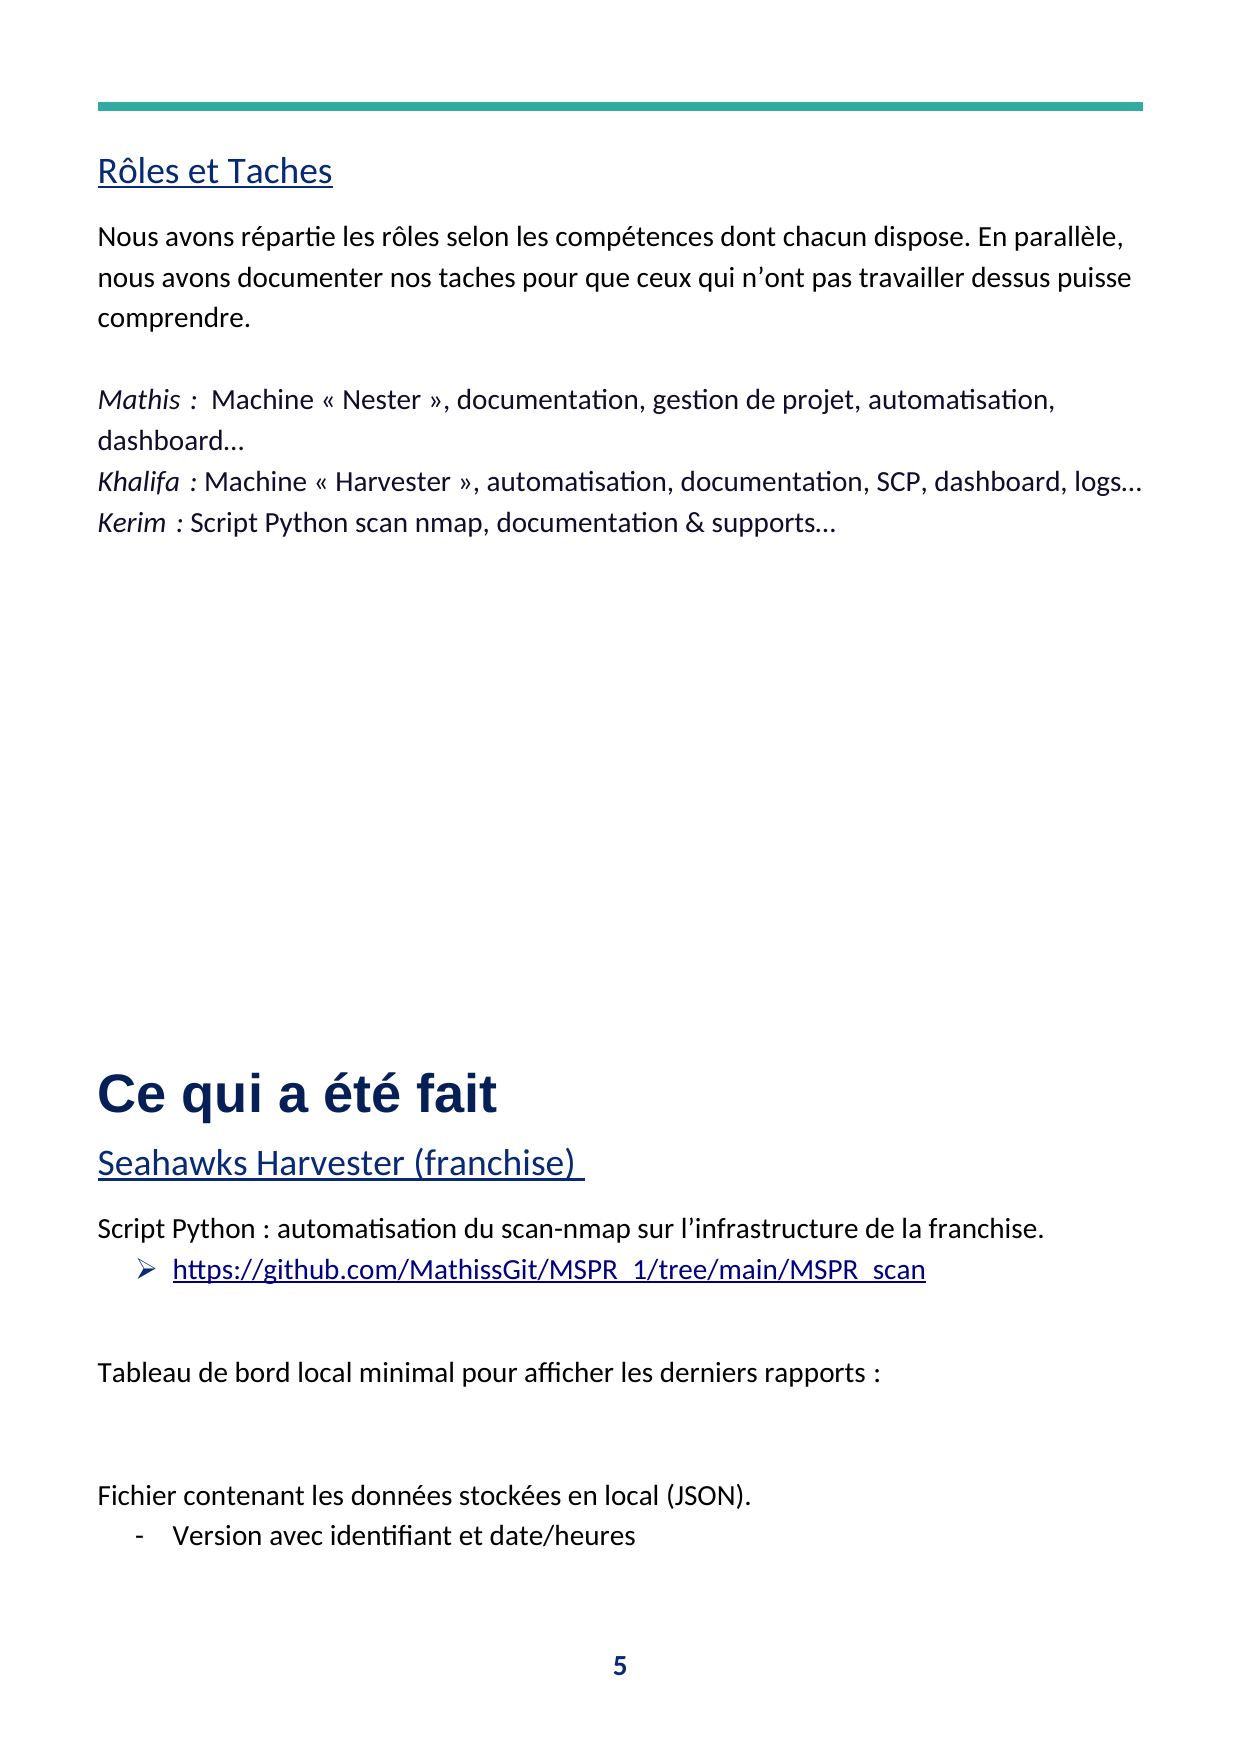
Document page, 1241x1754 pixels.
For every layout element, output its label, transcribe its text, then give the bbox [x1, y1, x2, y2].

list Version avec identifiant et date/heures [135, 1517, 1143, 1553]
list https://github.com/MathissGit/MSPR_1/tree/main/MSPR_scan [135, 1251, 1143, 1287]
text Fichier contenant les données stockées en local (JSON). [97, 1477, 1143, 1512]
subtitle Seahawks Harvester (franchise) [97, 1139, 1143, 1185]
text Mathis : Machine « Nester », documentation, gestion de projet, automatisation, dashboard… [97, 381, 1143, 458]
text Script Python : automatisation du scan-nmap sur l’infrastructure de la franchise. [97, 1210, 1143, 1246]
text Khalifa : Machine « Harvester », automatisation, documentation, SCP, dashboard, logs… [97, 463, 1143, 499]
subtitle Rôles et Taches [97, 147, 1143, 193]
subtitle Ce qui a été fait [97, 1061, 1143, 1124]
text Kerim : Script Python scan nmap, documentation & supports… [97, 504, 1143, 540]
text Tableau de bord local minimal pour afficher les derniers rapports : [97, 1354, 1143, 1389]
text Nous avons répartie les rôles selon les compétences dont chacun dispose. En parallèle, nous avons documenter nos taches pour que ceux qui n’ont pas travailler dessus puisse comprendre. [97, 218, 1143, 335]
